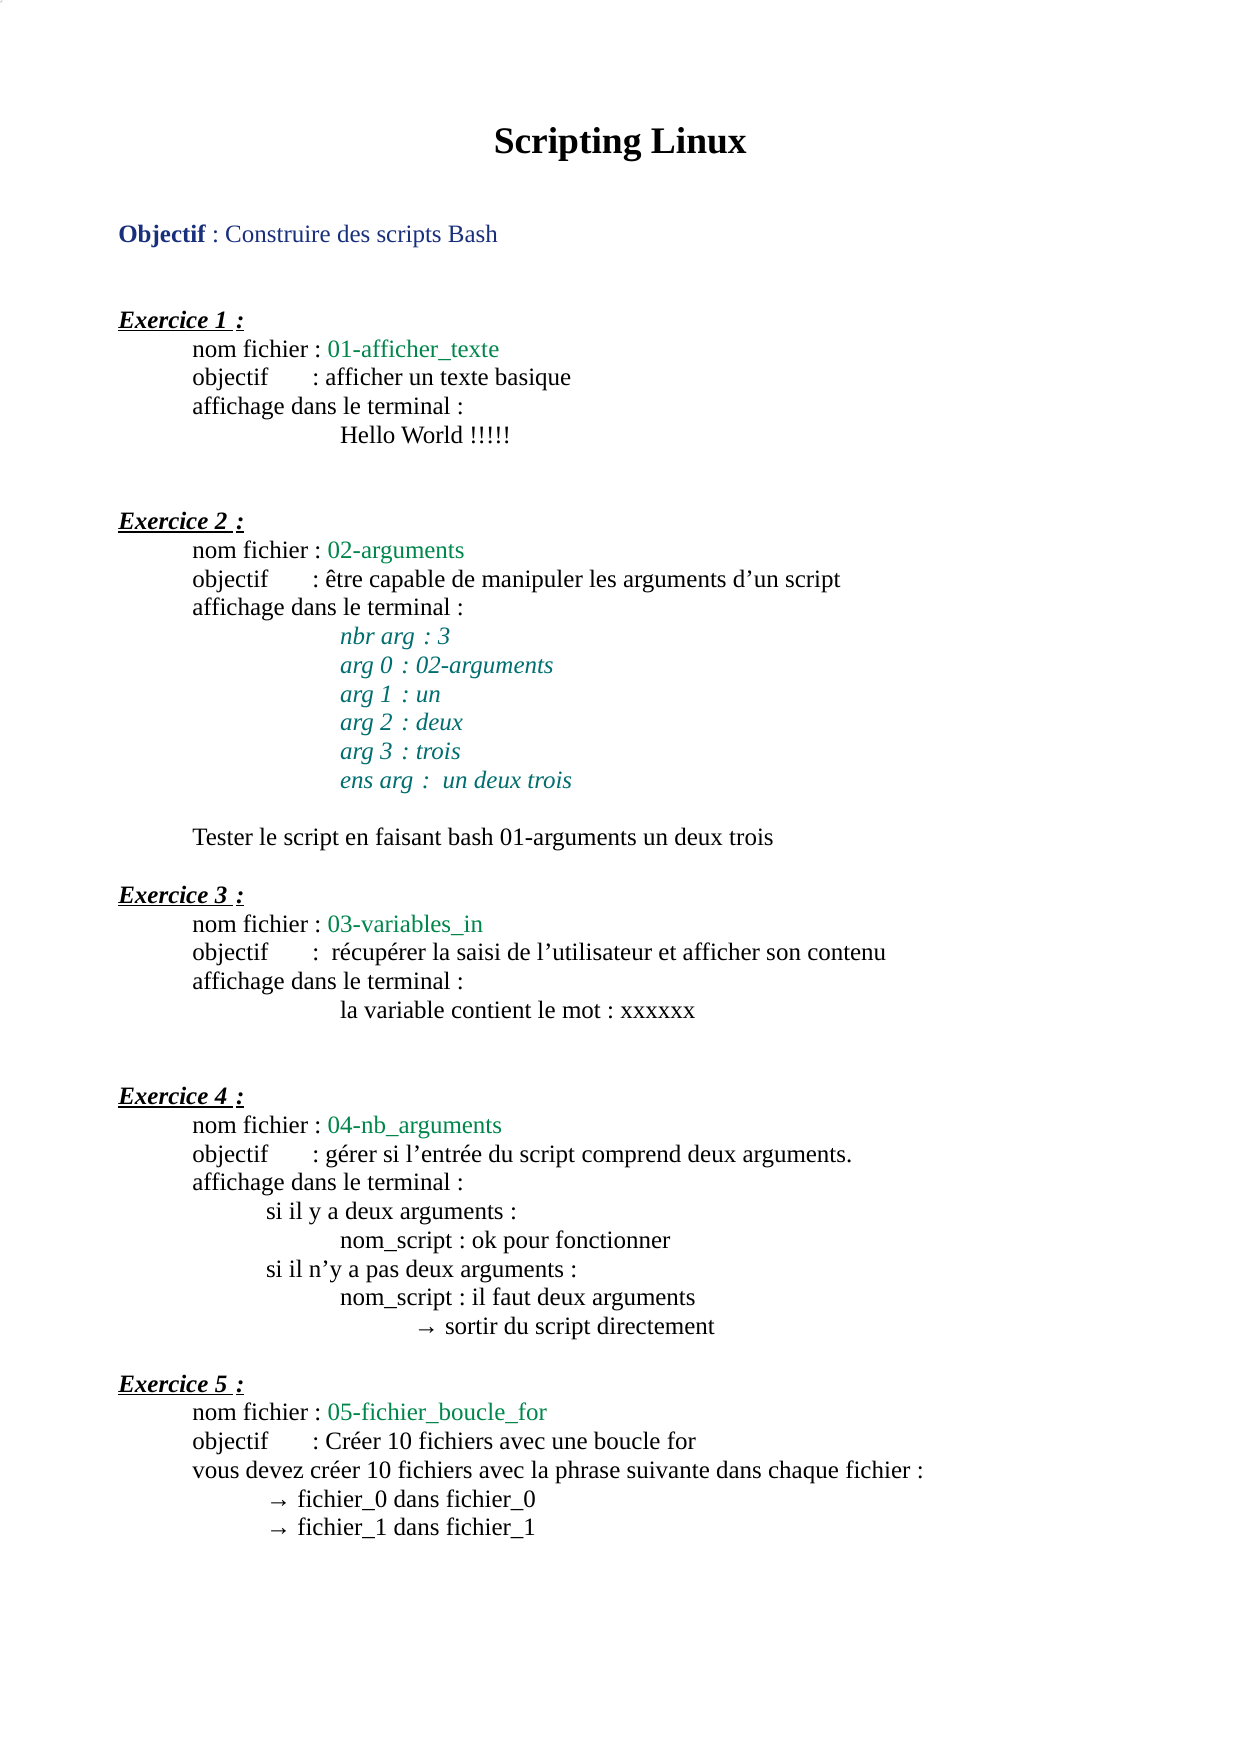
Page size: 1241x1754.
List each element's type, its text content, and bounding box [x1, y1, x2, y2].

text ens arg : un deux trois [118, 765, 1122, 794]
text nom fichier : 04-nb_arguments [118, 1110, 1122, 1139]
text affichage dans le terminal : [118, 391, 1122, 420]
text Exercice 1 : [118, 305, 1122, 334]
text Tester le script en faisant bash 01-arguments un deux trois [118, 822, 1122, 851]
text objectif : gérer si l’entrée du script comprend deux arguments. [118, 1139, 1122, 1167]
text si il y a deux arguments : [118, 1196, 1122, 1225]
text Objectif : Construire des scripts Bash [118, 219, 1122, 247]
text affichage dans le terminal : [118, 966, 1122, 995]
text nom_script : ok pour fonctionner [118, 1225, 1122, 1254]
text Scripting Linux [118, 118, 1122, 161]
text Exercice 2 : [118, 506, 1122, 535]
text affichage dans le terminal : [118, 1167, 1122, 1196]
text nbr arg : 3 [118, 621, 1122, 650]
text Exercice 5 : [118, 1369, 1122, 1397]
text arg 2 : deux [118, 707, 1122, 736]
text Hello World !!!!! [118, 420, 1122, 449]
text Exercice 4 : [118, 1081, 1122, 1110]
text nom_script : il faut deux arguments [118, 1282, 1122, 1311]
text affichage dans le terminal : [118, 592, 1122, 621]
text vous devez créer 10 fichiers avec la phrase suivante dans chaque fichier : [118, 1455, 1122, 1484]
text arg 0 : 02-arguments [118, 650, 1122, 679]
text nom fichier : 02-arguments [118, 535, 1122, 564]
text Exercice 3 : [118, 880, 1122, 909]
text arg 1 : un [118, 679, 1122, 707]
text objectif : Créer 10 fichiers avec une boucle for [118, 1426, 1122, 1455]
text nom fichier : 01-afficher_texte [118, 334, 1122, 362]
text → fichier_1 dans fichier_1 [118, 1512, 1122, 1541]
text objectif : être capable de manipuler les arguments d’un script [118, 564, 1122, 592]
text la variable contient le mot : xxxxxx [118, 995, 1122, 1024]
text → fichier_0 dans fichier_0 [118, 1484, 1122, 1512]
text → sortir du script directement [118, 1311, 1122, 1340]
text nom fichier : 03-variables_in [118, 909, 1122, 937]
text objectif : récupérer la saisi de l’utilisateur et afficher son contenu [118, 937, 1122, 966]
text si il n’y a pas deux arguments : [118, 1254, 1122, 1282]
text nom fichier : 05-fichier_boucle_for [118, 1397, 1122, 1426]
text objectif : afficher un texte basique [118, 362, 1122, 391]
text arg 3 : trois [118, 736, 1122, 765]
